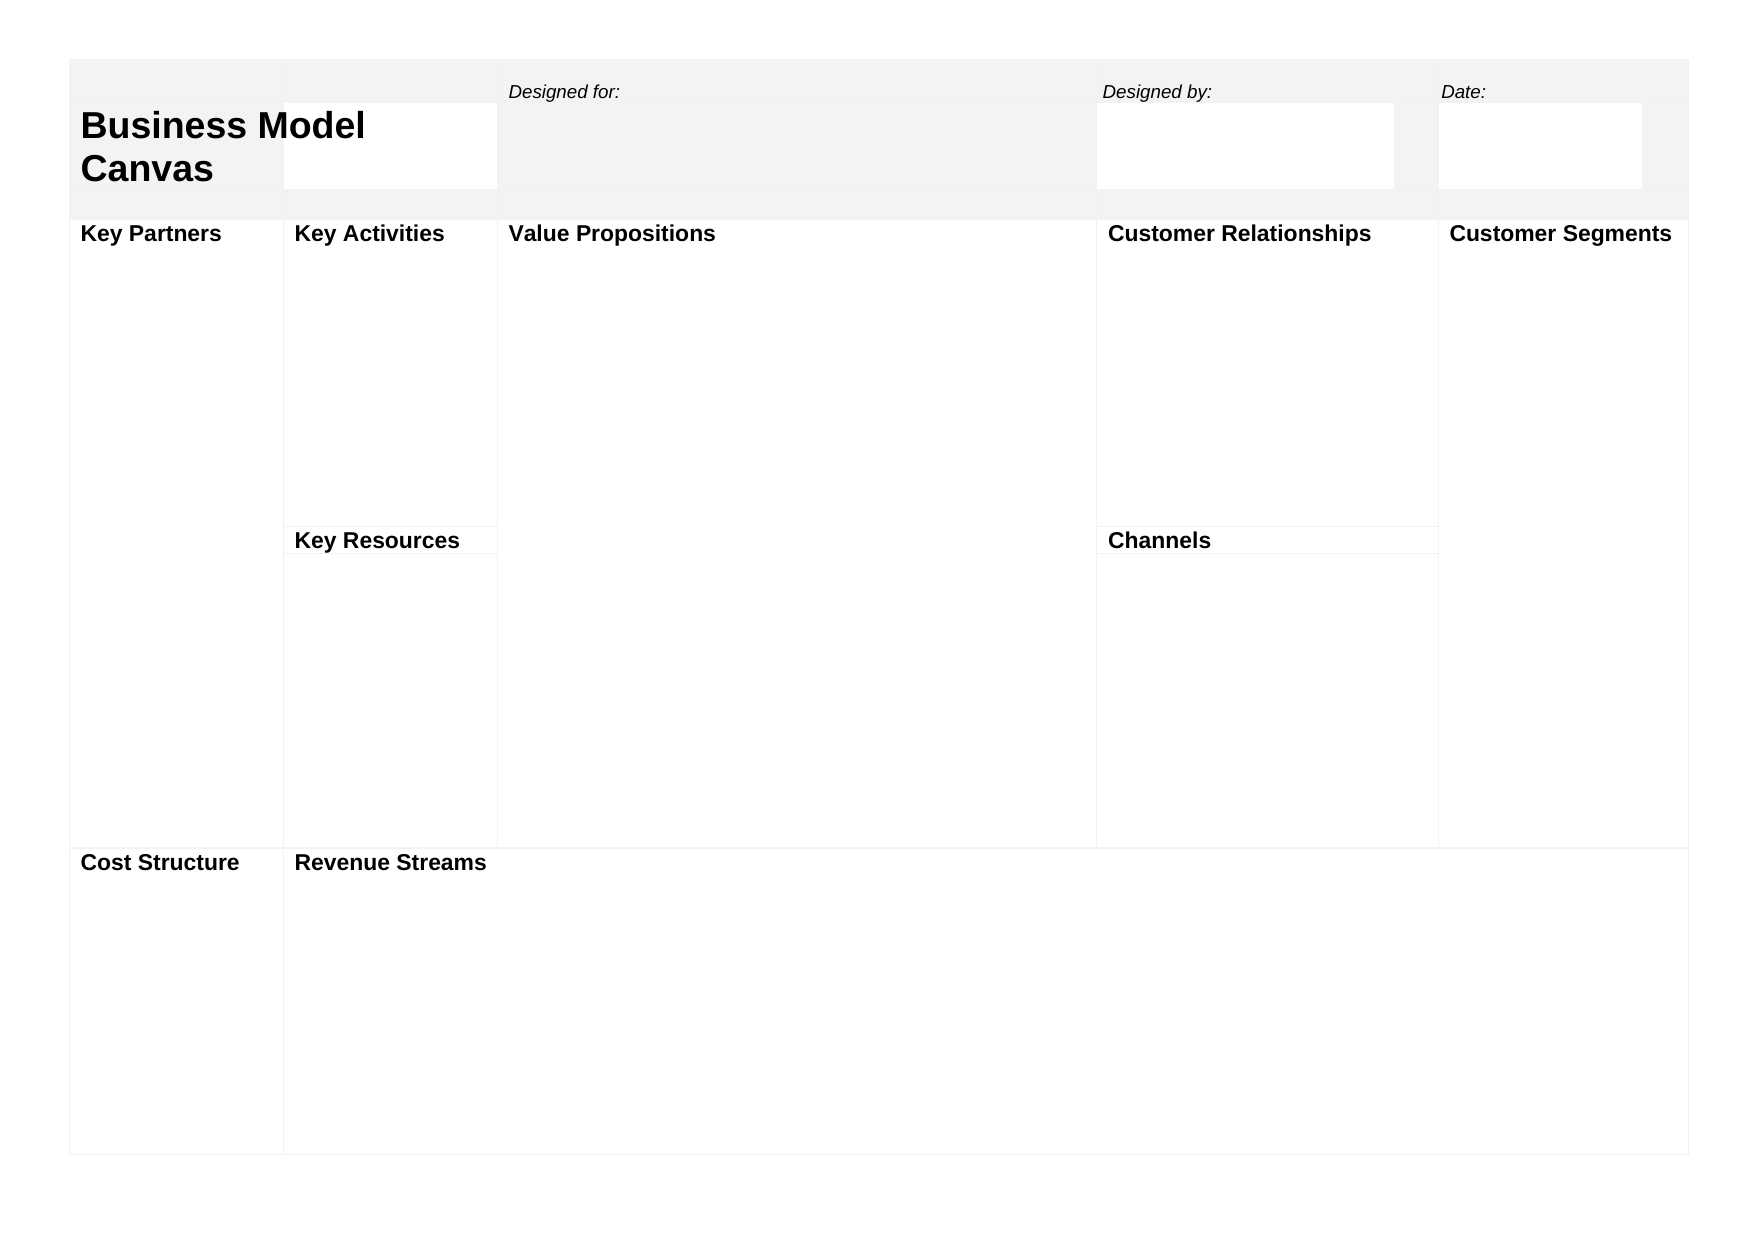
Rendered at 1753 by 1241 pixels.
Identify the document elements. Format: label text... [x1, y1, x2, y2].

table_cell Business Model Canvas [70, 103, 283, 189]
table_cell [1097, 554, 1438, 847]
table_header [284, 60, 497, 102]
table_cell Customer Relationships [1097, 220, 1438, 247]
table_cell [70, 876, 283, 1154]
table_cell Cost Structure [70, 849, 283, 876]
table_cell Channels [1097, 527, 1438, 553]
table_cell Revenue Streams [284, 849, 1688, 876]
table_cell [498, 103, 1096, 189]
table_cell [1097, 191, 1438, 219]
table_cell Key Activities [284, 220, 497, 247]
table_cell [498, 247, 1096, 847]
table_cell [1097, 103, 1394, 189]
table_cell Key Partners [70, 220, 283, 247]
table_cell [498, 191, 1096, 219]
table_cell Key Resources [284, 527, 497, 553]
table_cell Value Propositions [498, 220, 1096, 247]
table_cell [1395, 103, 1438, 189]
table_cell [1643, 103, 1688, 189]
table_header Designed by: [1097, 60, 1438, 102]
table_cell [70, 191, 283, 219]
table_cell [70, 247, 283, 847]
table_cell [284, 191, 497, 219]
table_cell [284, 554, 497, 847]
table_header Designed for: [498, 60, 1096, 102]
table_cell [1439, 103, 1642, 189]
table_cell [1439, 191, 1688, 219]
table_cell [284, 247, 497, 526]
table_header Date: [1439, 60, 1688, 102]
table_cell [1097, 247, 1438, 526]
table_cell [284, 876, 1688, 1154]
table_cell [284, 103, 497, 189]
table_cell Customer Segments [1439, 220, 1688, 247]
table_header [70, 60, 283, 102]
table_cell [1439, 247, 1688, 847]
